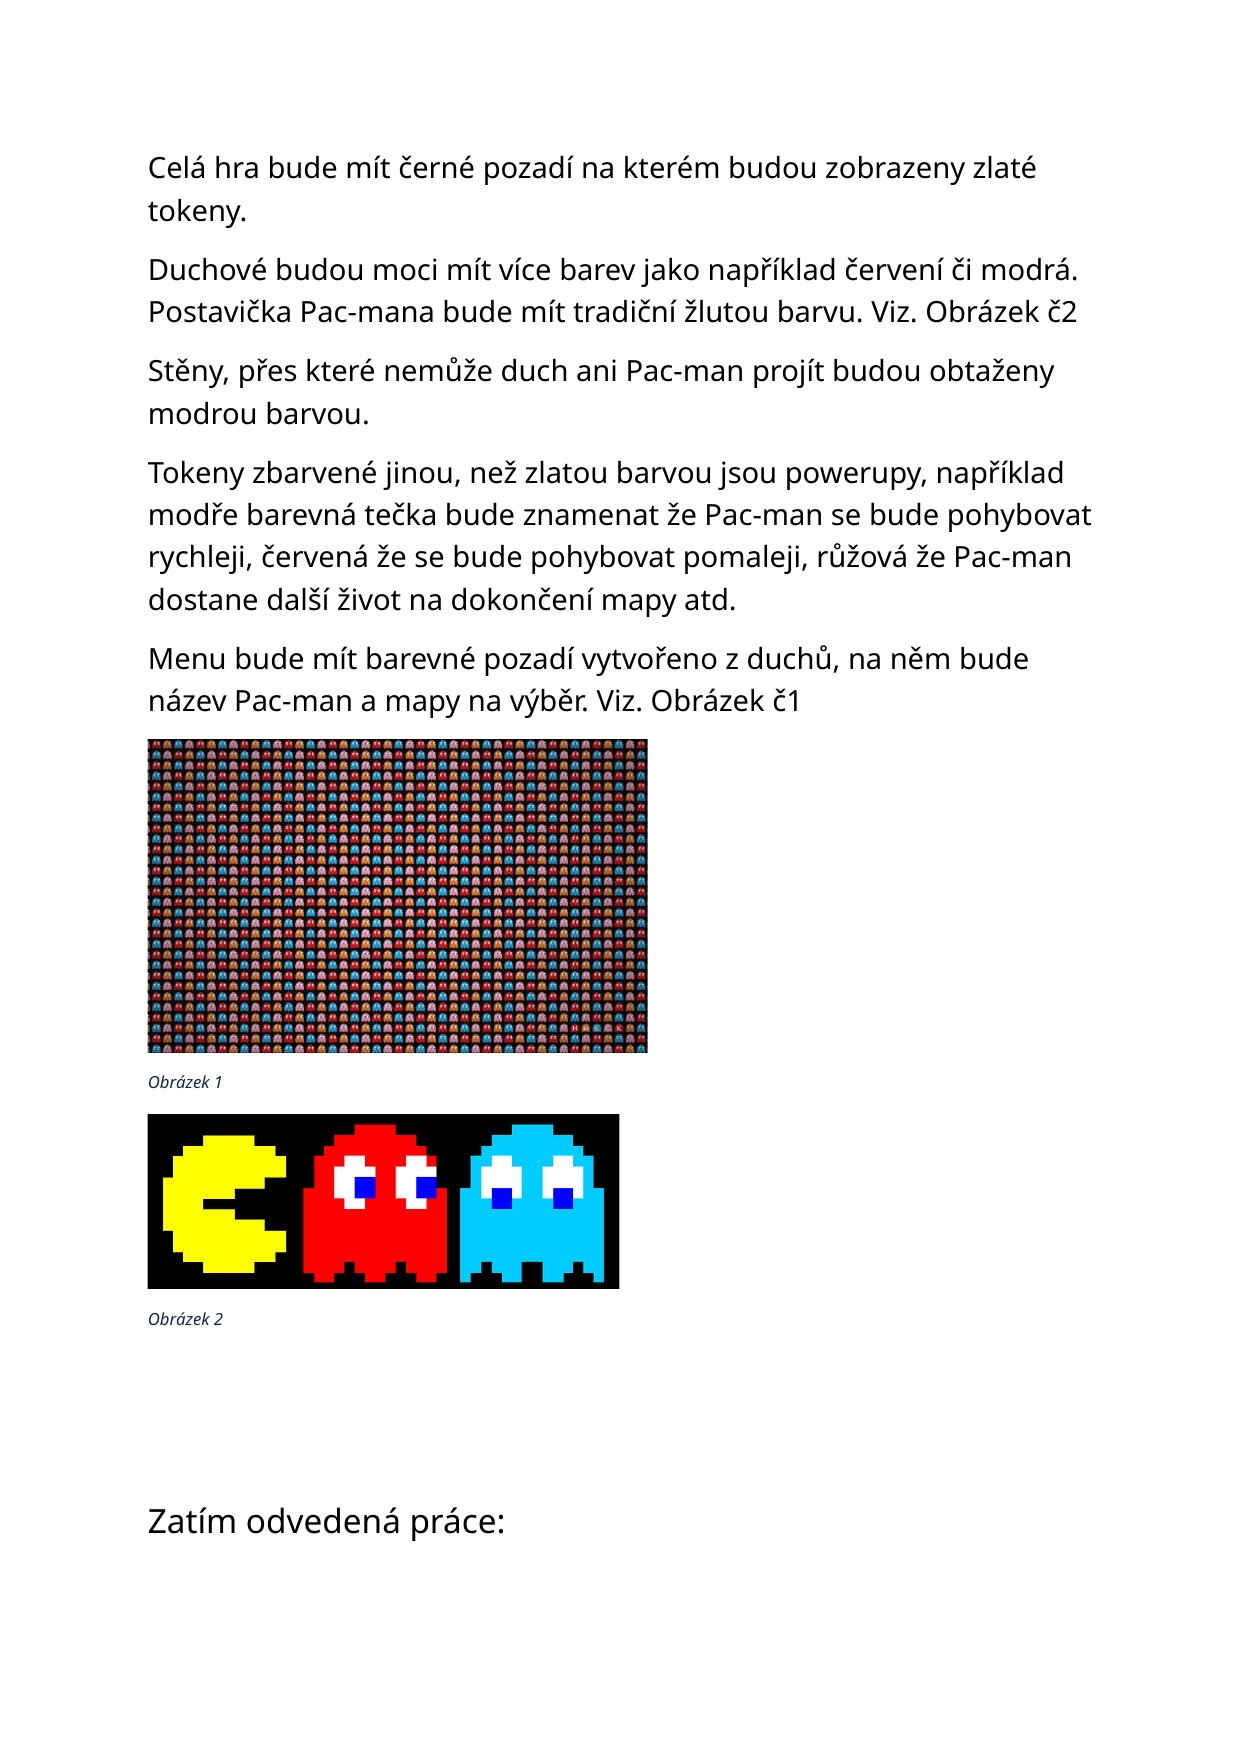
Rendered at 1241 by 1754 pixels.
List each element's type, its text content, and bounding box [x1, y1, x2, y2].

text Obrázek 1 [148, 1071, 1093, 1094]
text Menu bude mít barevné pozadí vytvořeno z duchů, na něm bude název Pac-man a mapy na výběr. Viz. Obrázek č1 [148, 638, 1093, 720]
text Obrázek 2 [148, 1307, 1093, 1330]
text Stěny, přes které nemůže duch ani Pac-man projít budou obtaženy modrou barvou. [148, 351, 1093, 433]
text Celá hra bude mít černé pozadí na kterém budou zobrazeny zlaté tokeny. [148, 148, 1093, 230]
text Duchové budou moci mít více barev jako například červení či modrá. Postavička Pac-mana bude mít tradiční žlutou barvu. Viz. Obrázek č2 [148, 249, 1093, 331]
text Zatím odvedená práce: [148, 1498, 1093, 1544]
text Tokeny zbarvené jinou, než zlatou barvou jsou powerupy, například modře barevná tečka bude znamenat že Pac-man se bude pohybovat rychleji, červená že se bude pohybovat pomaleji, růžová že Pac-man dostane další život na dokončení mapy atd. [148, 452, 1093, 619]
